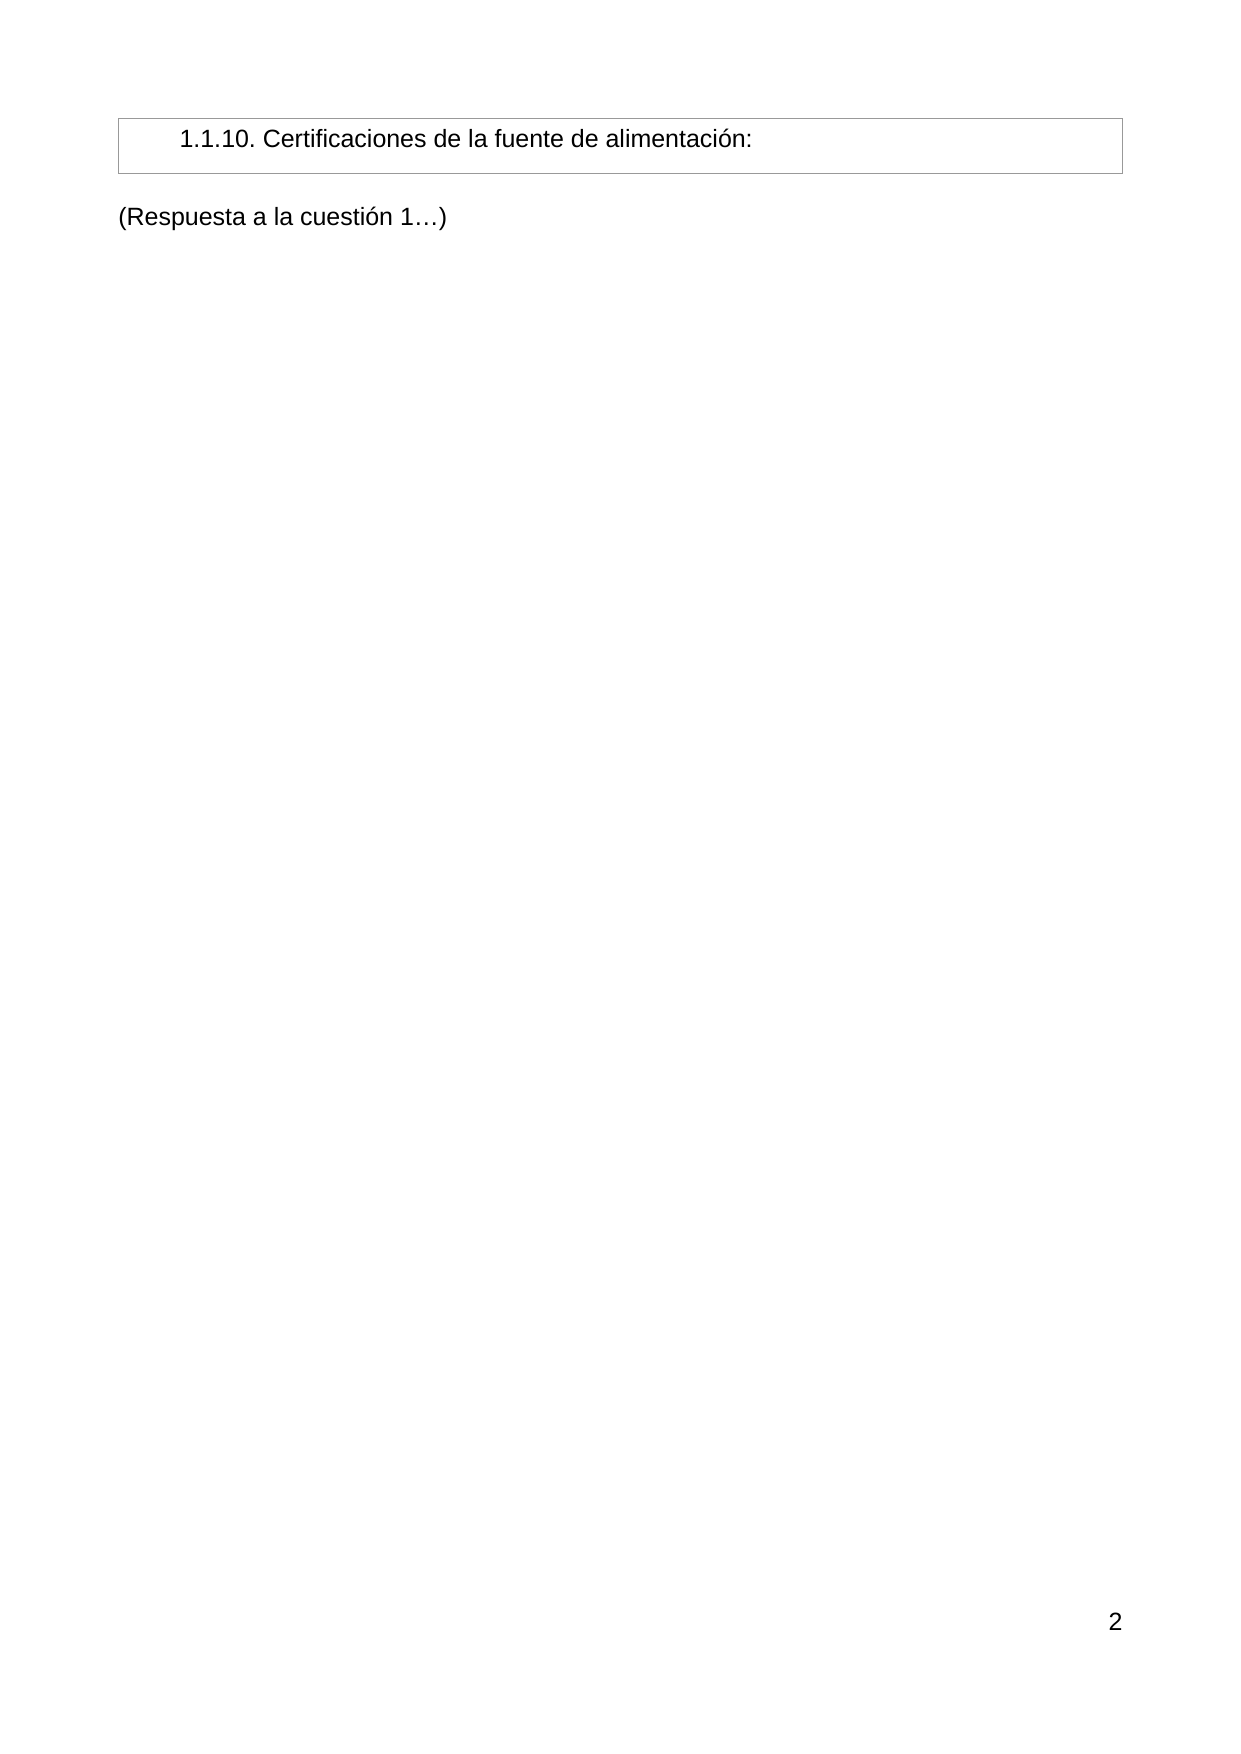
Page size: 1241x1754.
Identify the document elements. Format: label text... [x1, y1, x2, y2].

table_cell 1.1.10. Certificaciones de la fuente de alimentación: [119, 119, 1122, 173]
text (Respuesta a la cuestión 1…) [118, 202, 1122, 231]
